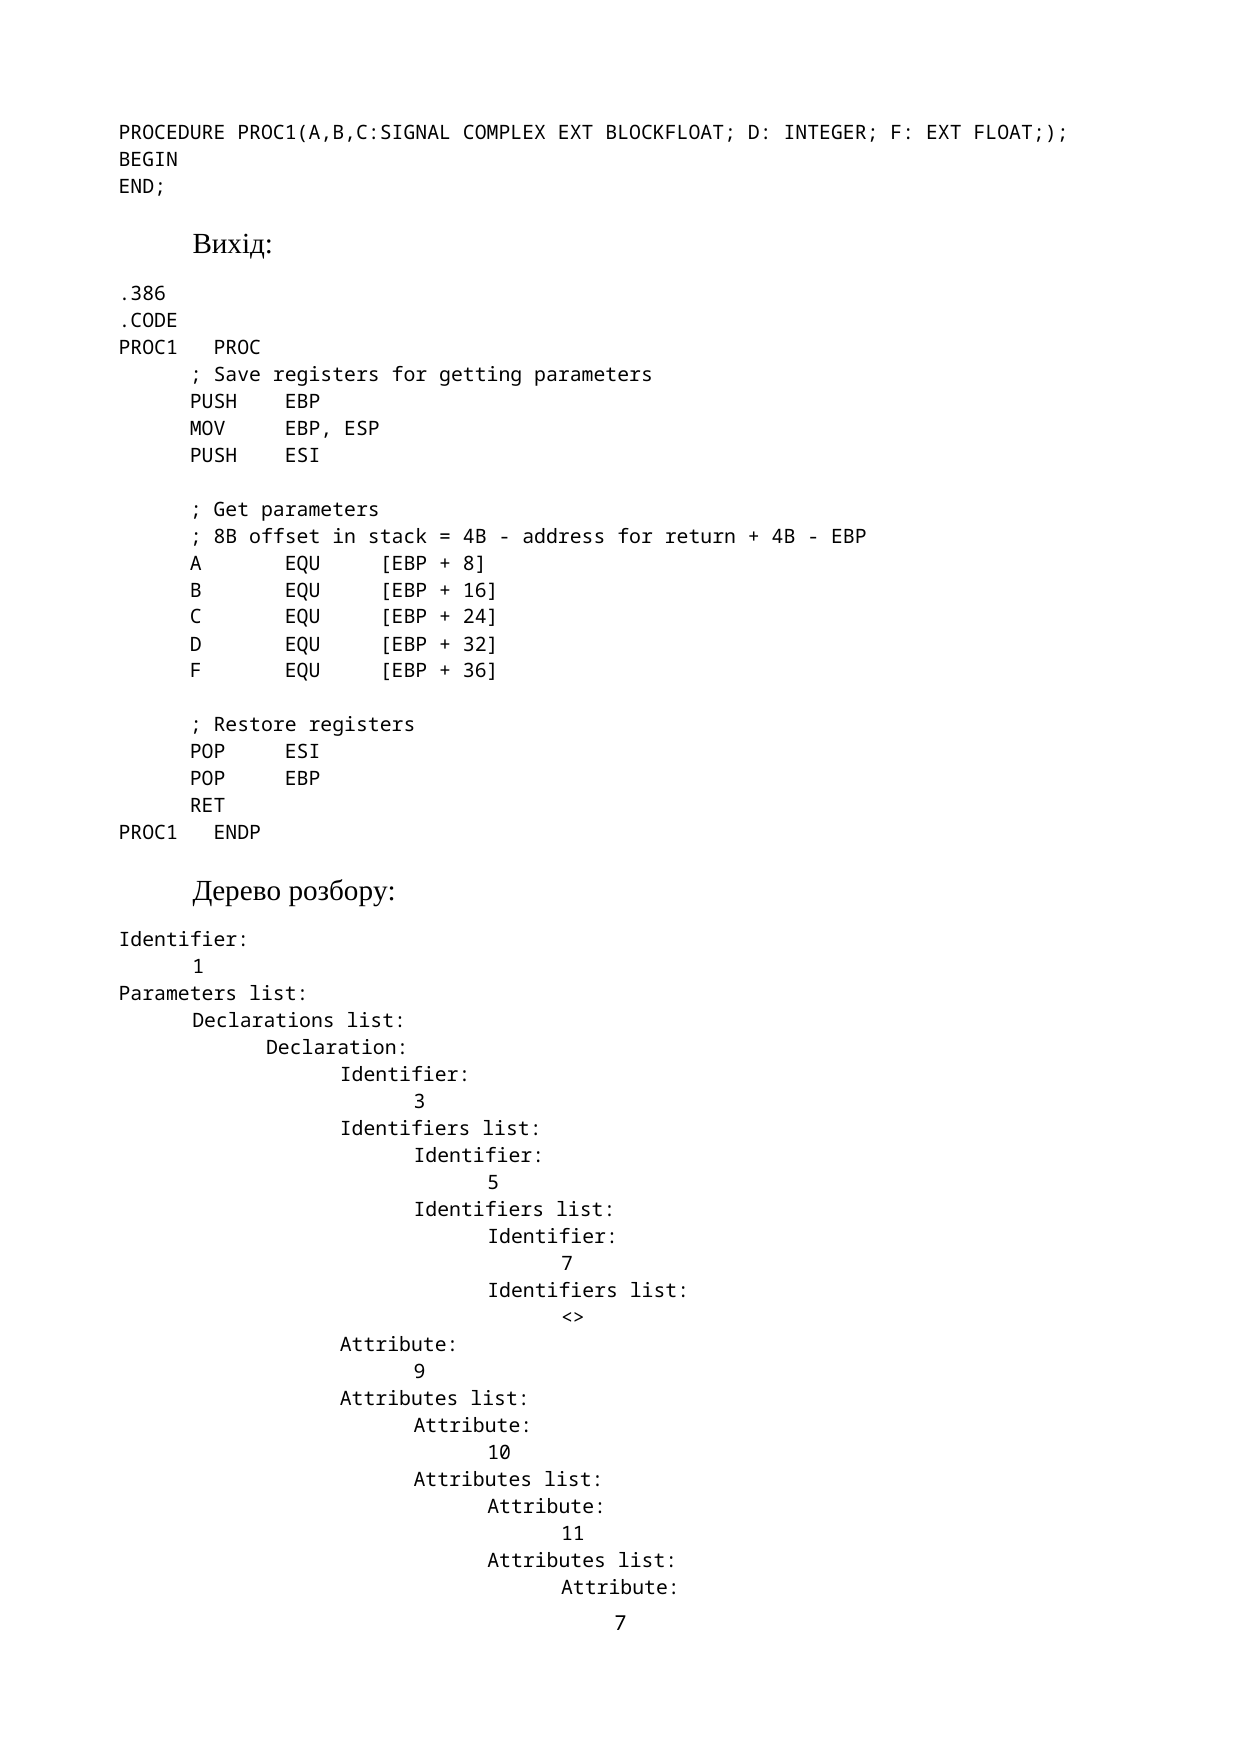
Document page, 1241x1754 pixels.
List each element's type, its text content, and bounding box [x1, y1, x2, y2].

text 1 [118, 952, 1122, 979]
text Attribute: [118, 1492, 1122, 1519]
text 10 [118, 1438, 1122, 1465]
text Identifiers list: [118, 1114, 1122, 1141]
text 9 [118, 1357, 1122, 1384]
text 11 [118, 1519, 1122, 1546]
text PUSH EBP [118, 387, 1122, 414]
text 3 [118, 1087, 1122, 1114]
text ; Get parameters [118, 495, 1122, 522]
text Identifier: [118, 1222, 1122, 1249]
text C EQU [EBP + 24] [118, 603, 1122, 630]
text Attribute: [118, 1411, 1122, 1438]
text Дерево розбору: [118, 873, 1122, 906]
text POP ESI [118, 738, 1122, 765]
text ; 8B offset in stack = 4B - address for return + 4B - EBP [118, 522, 1122, 549]
text Attribute: [118, 1573, 1122, 1600]
text PROC1 PROC [118, 333, 1122, 360]
text Attributes list: [118, 1384, 1122, 1411]
text Identifiers list: [118, 1276, 1122, 1303]
text MOV EBP, ESP [118, 414, 1122, 441]
text Declaration: [118, 1033, 1122, 1060]
text Identifiers list: [118, 1195, 1122, 1222]
text Attributes list: [118, 1465, 1122, 1492]
text Identifier: [118, 925, 1122, 952]
text Declarations list: [118, 1006, 1122, 1033]
text D EQU [EBP + 32] [118, 630, 1122, 657]
text ; Save registers for getting parameters [118, 360, 1122, 387]
text END; [118, 172, 1122, 199]
text PROC1 ENDP [118, 819, 1122, 846]
text RET [118, 792, 1122, 819]
text 5 [118, 1168, 1122, 1195]
text PUSH ESI [118, 441, 1122, 468]
text F EQU [EBP + 36] [118, 657, 1122, 684]
text Parameters list: [118, 979, 1122, 1006]
text Identifier: [118, 1060, 1122, 1087]
text POP EBP [118, 765, 1122, 792]
text ; Restore registers [118, 711, 1122, 738]
text BEGIN [118, 145, 1122, 172]
text Attribute: [118, 1330, 1122, 1357]
text Вихід: [118, 226, 1122, 260]
text B EQU [EBP + 16] [118, 576, 1122, 603]
text .CODE [118, 306, 1122, 333]
text Attributes list: [118, 1546, 1122, 1573]
text <> [118, 1303, 1122, 1330]
text .386 [118, 279, 1122, 306]
text A EQU [EBP + 8] [118, 549, 1122, 576]
text 7 [118, 1249, 1122, 1276]
text PROCEDURE PROC1(A,B,C:SIGNAL COMPLEX EXT BLOCKFLOAT; D: INTEGER; F: EXT FLOAT;); [118, 118, 1122, 145]
text Identifier: [118, 1141, 1122, 1168]
